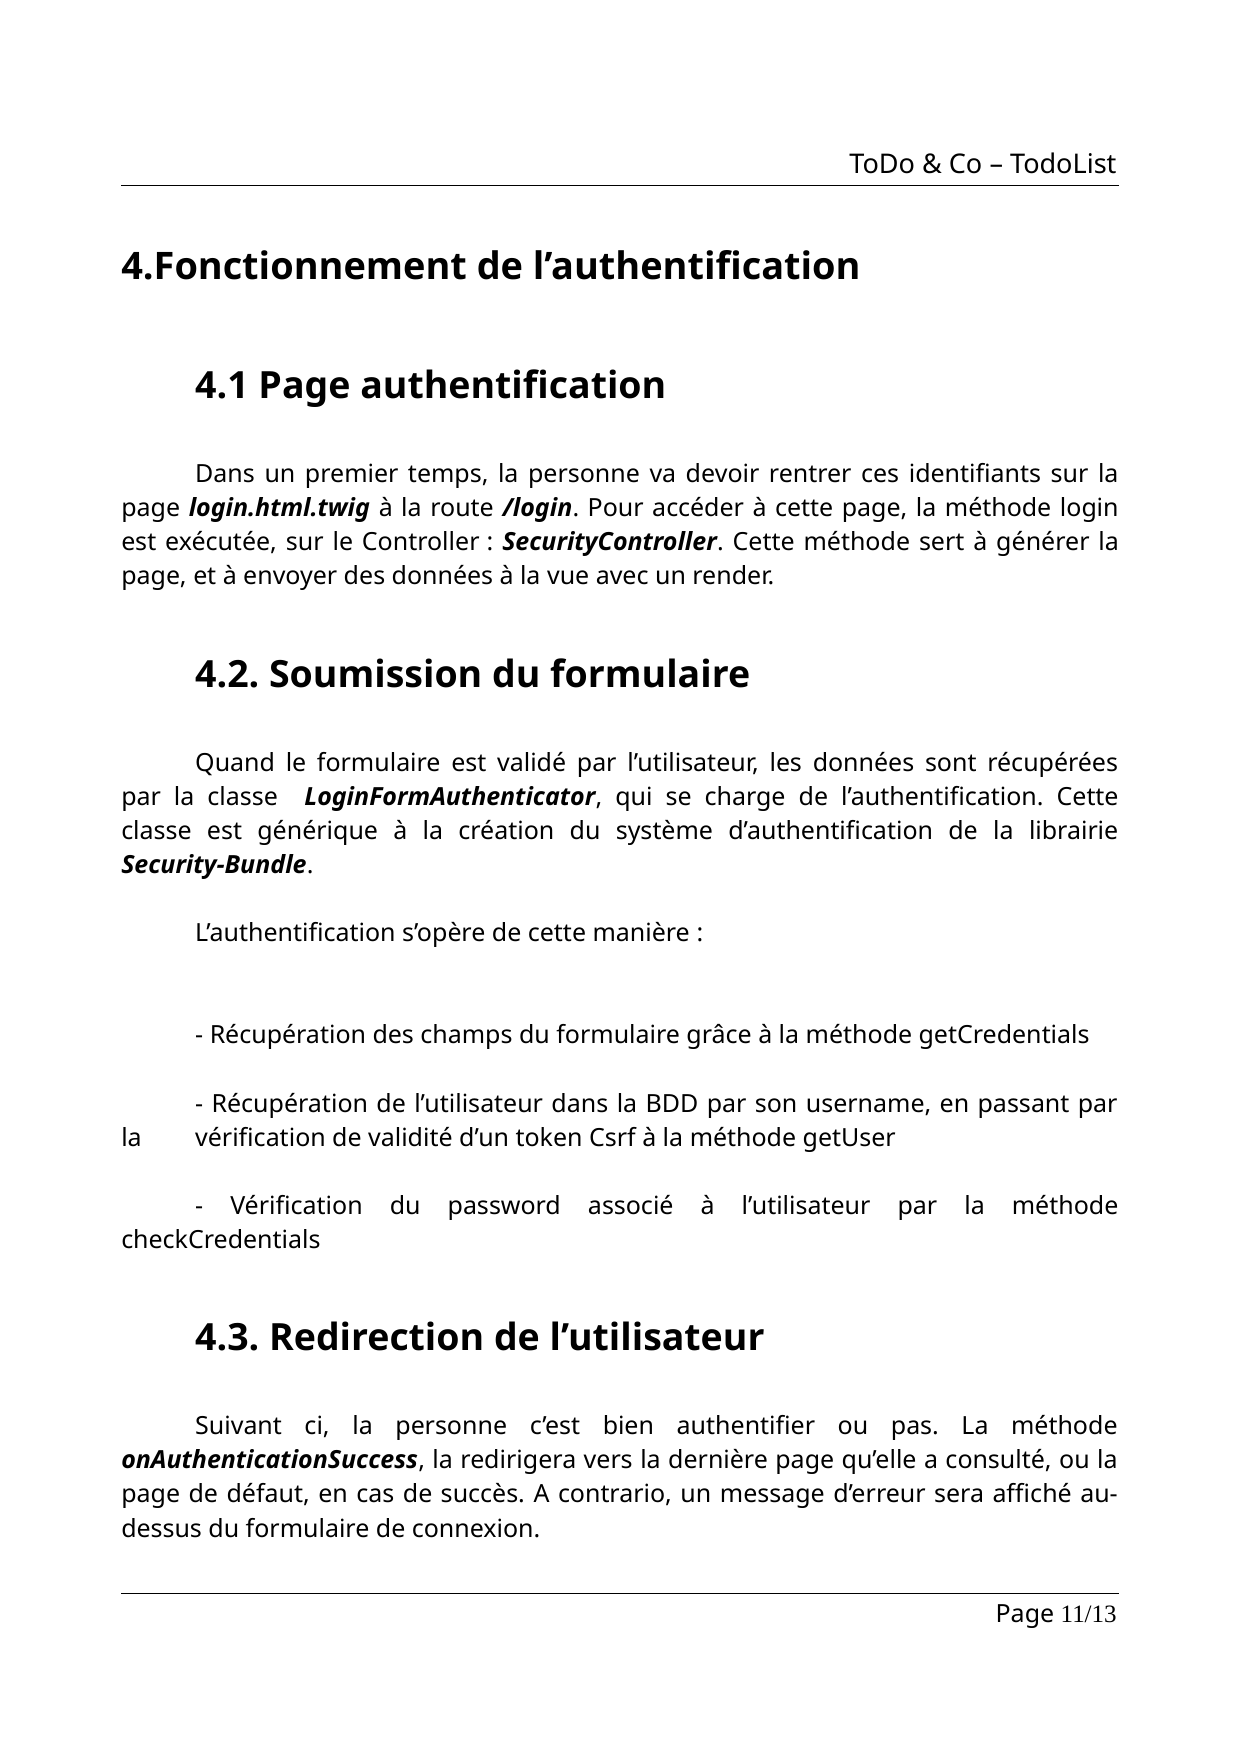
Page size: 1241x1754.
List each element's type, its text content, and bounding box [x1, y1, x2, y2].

subtitle 4.3. Redirection de l’utilisateur [121, 1310, 1119, 1361]
text Quand le formulaire est validé par l’utilisateur, les données sont récupérées par la classe LoginFormAuthenticator, qui se charge de l’authentification. Cette classe est générique à la création du système d’authentification de la librairie Security-Bundle. [121, 744, 1119, 881]
subtitle 4.2. Soumission du formulaire [121, 647, 1119, 698]
text - Vérification du password associé à l’utilisateur par la méthode checkCredentials [121, 1187, 1119, 1256]
text - Récupération de l’utilisateur dans la BDD par son username, en passant par la vérification de validité d’un token Csrf à la méthode getUser [121, 1085, 1119, 1153]
subtitle 4.Fonctionnement de l’authentification [121, 239, 1119, 291]
subtitle 4.1 Page authentification [121, 358, 1119, 409]
text - Récupération des champs du formulaire grâce à la méthode getCredentials [121, 1017, 1119, 1051]
text Suivant ci, la personne c’est bien authentifier ou pas. La méthode onAuthenticationSuccess, la redirigera vers la dernière page qu’elle a consulté, ou la page de défaut, en cas de succès. A contrario, un message d’erreur sera affiché au-dessus du formulaire de connexion. [121, 1408, 1119, 1544]
text L’authentification s’opère de cette manière : [121, 915, 1119, 949]
text Dans un premier temps, la personne va devoir rentrer ces identifiants sur la page login.html.twig à la route /login. Pour accéder à cette page, la méthode login est exécutée, sur le Controller : SecurityController. Cette méthode sert à générer la page, et à envoyer des données à la vue avec un render. [121, 456, 1119, 592]
